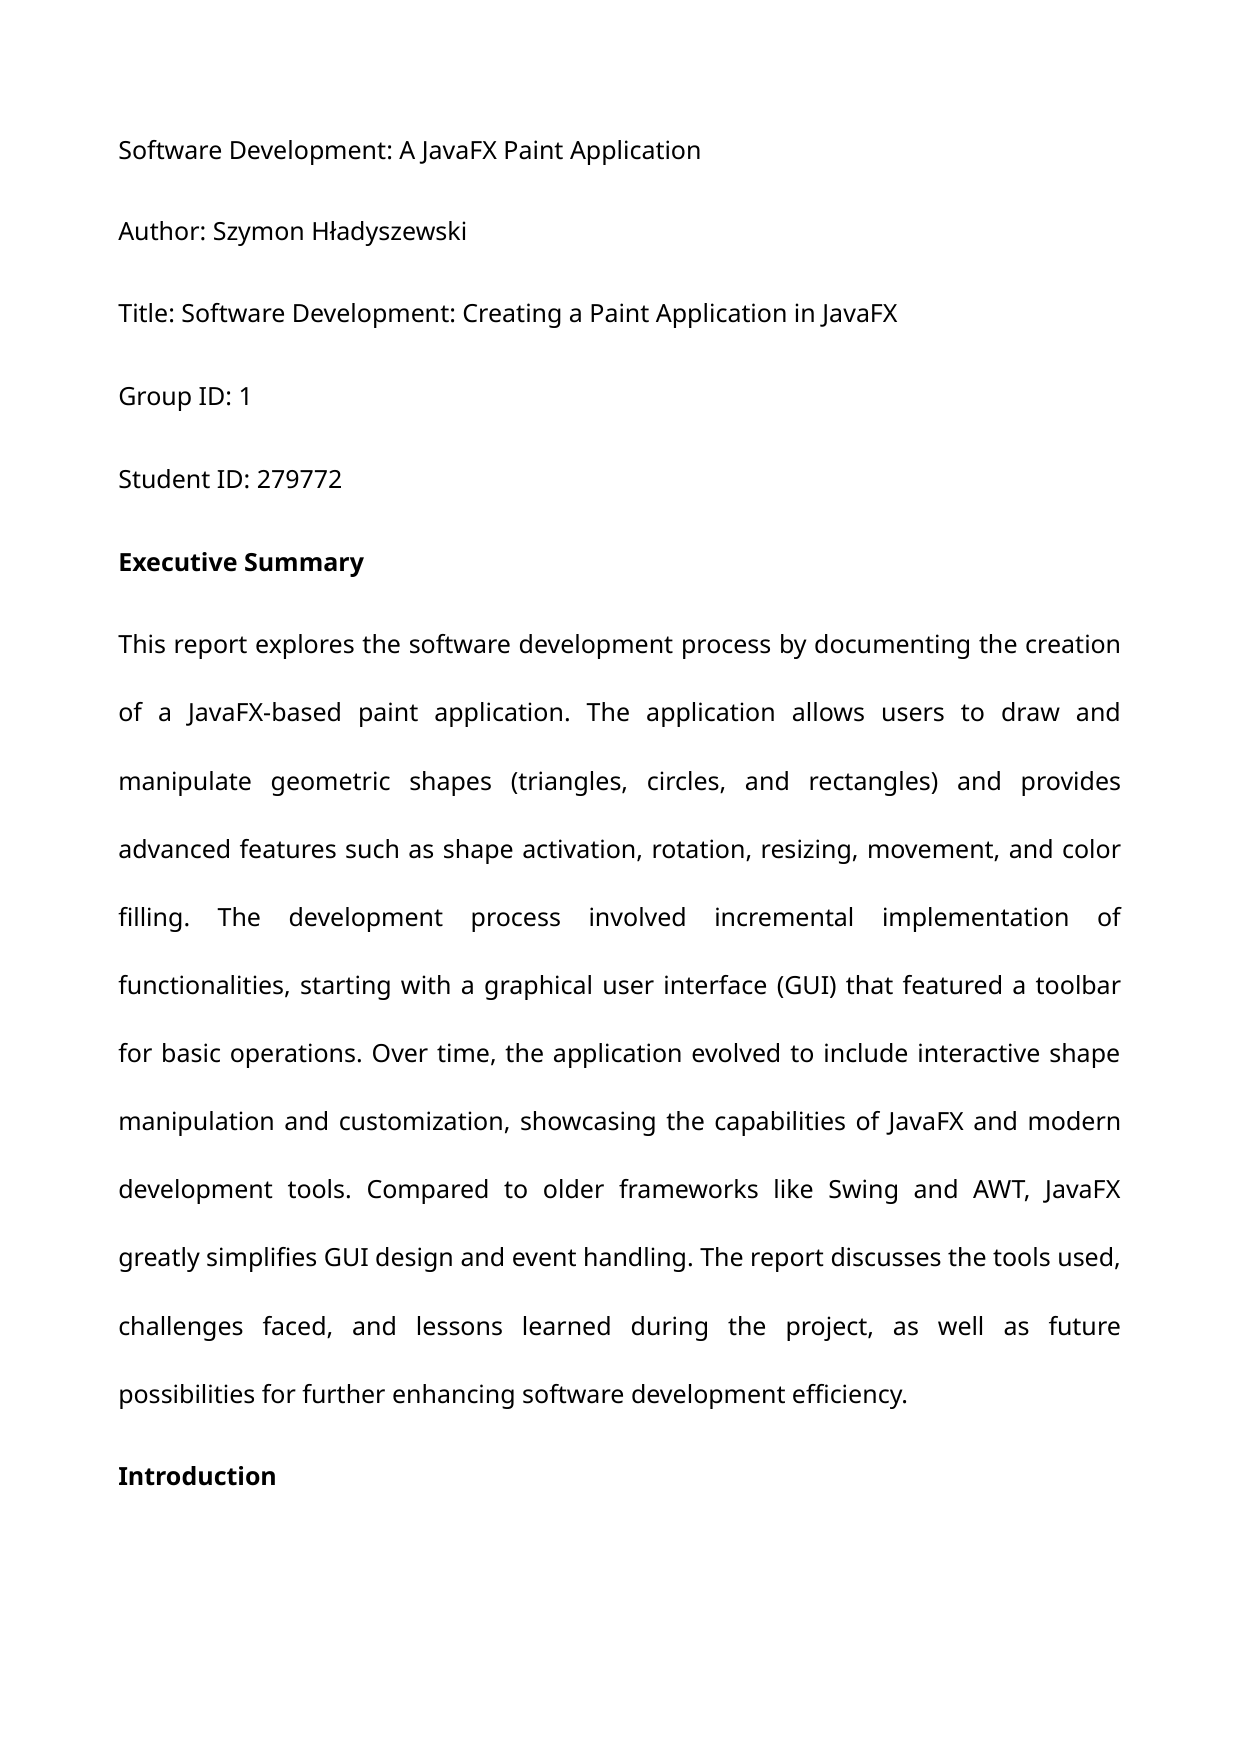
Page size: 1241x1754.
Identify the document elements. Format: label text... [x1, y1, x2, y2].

subtitle Software Development: A JavaFX Paint Application [118, 133, 1122, 167]
text Student ID: 279772 [118, 461, 1122, 496]
text This report explores the software development process by documenting the creation of a JavaFX-based paint application. The application allows users to draw and manipulate geometric shapes (triangles, circles, and rectangles) and provides advanced features such as shape activation, rotation, resizing, movement, and color filling. The development process involved incremental implementation of functionalities, starting with a graphical user interface (GUI) that featured a toolbar for basic operations. Over time, the application evolved to include interactive shape manipulation and customization, showcasing the capabilities of JavaFX and modern development tools. Compared to older frameworks like Swing and AWT, JavaFX greatly simplifies GUI design and event handling. The report discusses the tools used, challenges faced, and lessons learned during the project, as well as future possibilities for further enhancing software development efficiency. [118, 627, 1122, 1410]
text Introduction [118, 1459, 1122, 1493]
text Executive Summary [118, 544, 1122, 578]
text Group ID: 1 [118, 379, 1122, 413]
text Title: Software Development: Creating a Paint Application in JavaFX [118, 296, 1122, 330]
text Author: Szymon Hładyszewski [118, 213, 1122, 247]
